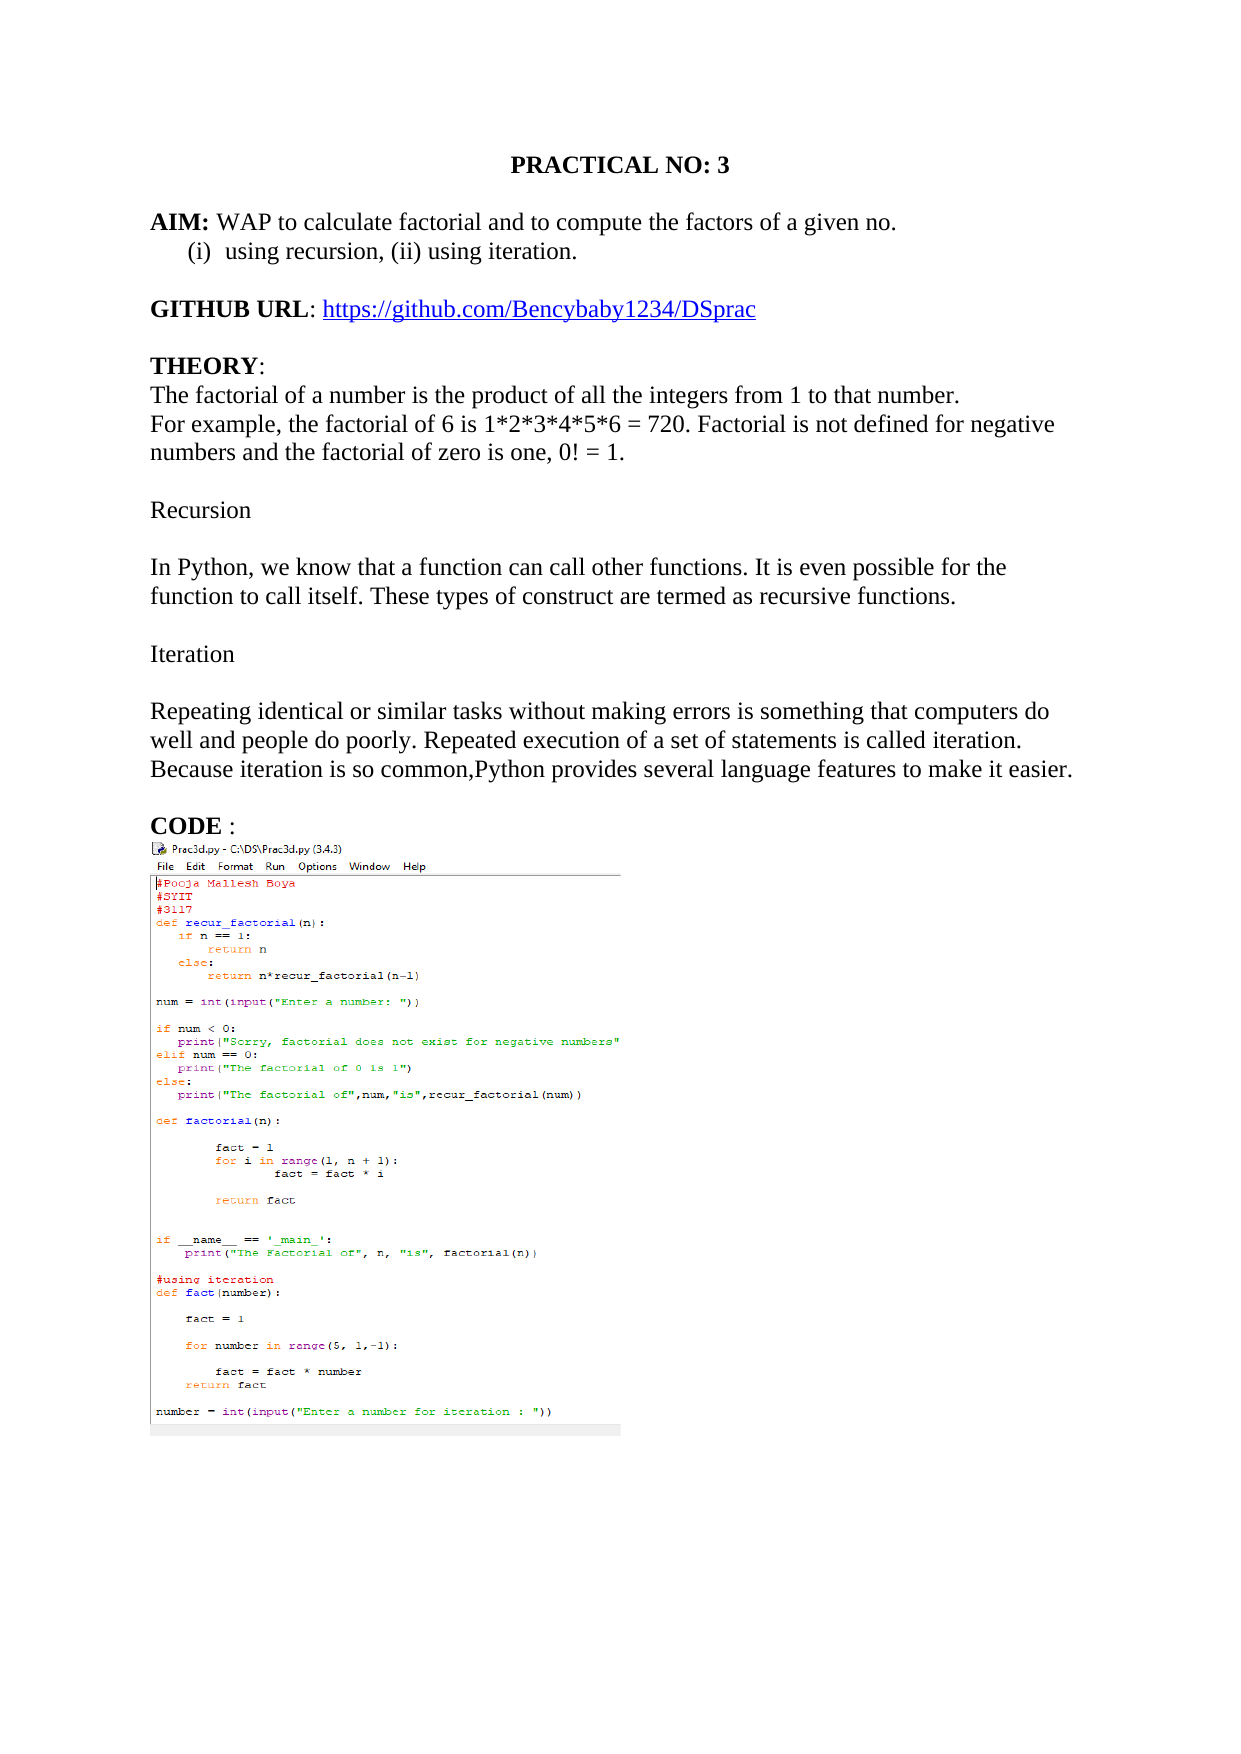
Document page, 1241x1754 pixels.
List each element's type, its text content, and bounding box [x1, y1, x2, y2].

text The factorial of a number is the product of all the integers from 1 to that number. For example, the factorial of 6 is 1*2*3*4*5*6 = 720. Factorial is not defined for negative numbers and the factorial of zero is one, 0! = 1. Recursion In Python, we know that a function can call other functions. It is even possible for the function to call itself. These types of construct are termed as recursive functions. Iteration Repeating identical or similar tasks without making errors is something that computers do well and people do poorly. Repeated execution of a set of statements is called iteration. Because iteration is so common,Python provides several language features to make it easier. [150, 380, 1090, 782]
list using recursion, (ii) using iteration. [187, 236, 1090, 265]
text GITHUB URL: https://github.com/Bencybaby1234/DSprac [150, 294, 1090, 322]
text CODE : [150, 811, 1090, 840]
text THEORY: [150, 351, 1090, 380]
text PRACTICAL NO: 3 [150, 150, 1090, 179]
text AIM: WAP to calculate factorial and to compute the factors of a given no. [150, 207, 1090, 236]
